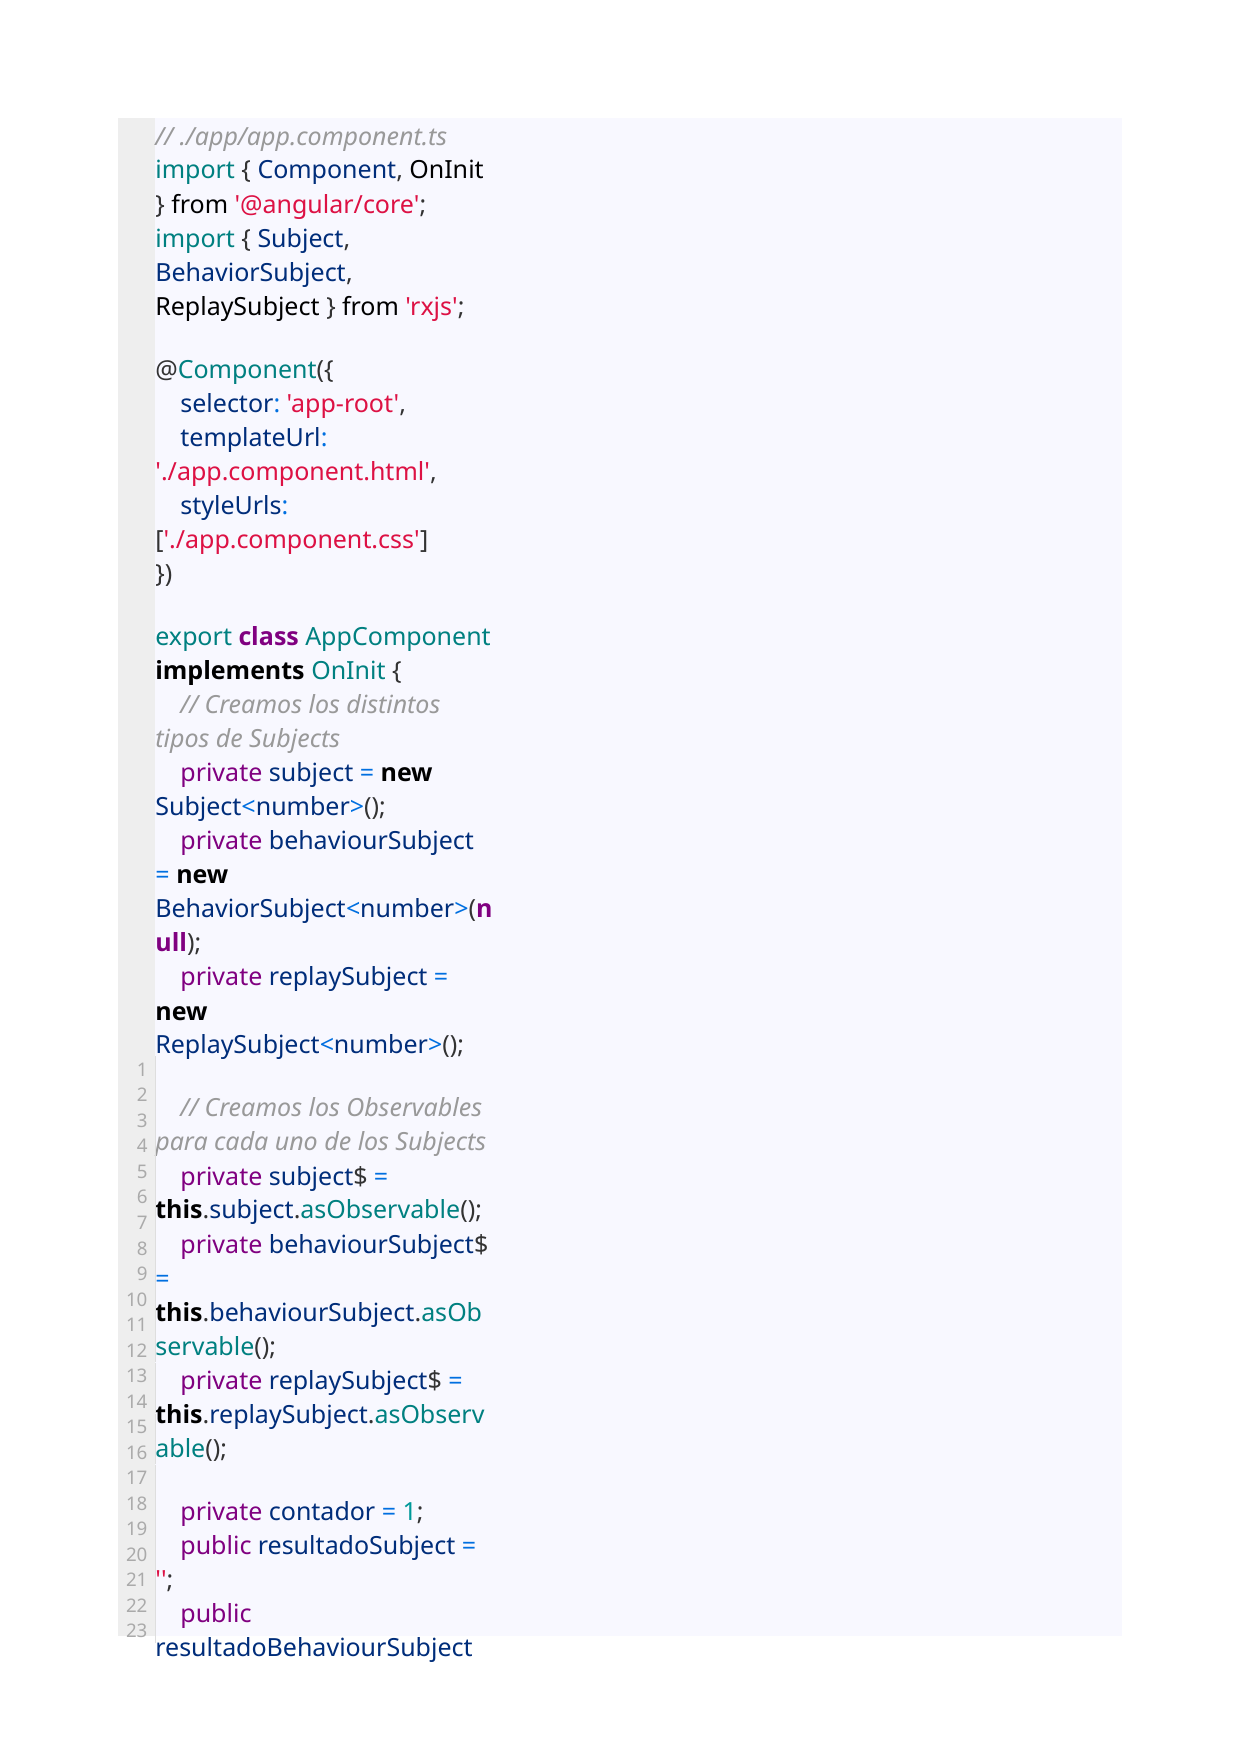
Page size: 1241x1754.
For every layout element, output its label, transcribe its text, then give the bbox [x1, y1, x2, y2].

table_header 1 2 3 4 5 6 7 8 9 10 11 12 13 14 15 16 17 18 19 20 21 22 23 24 25 26 27 28 29 30 31 32 33 34 35 36 37 38 39 40 41 42 43 44 45 46 47 48 49 50 51 52 53 54 55 [118, 118, 155, 1636]
